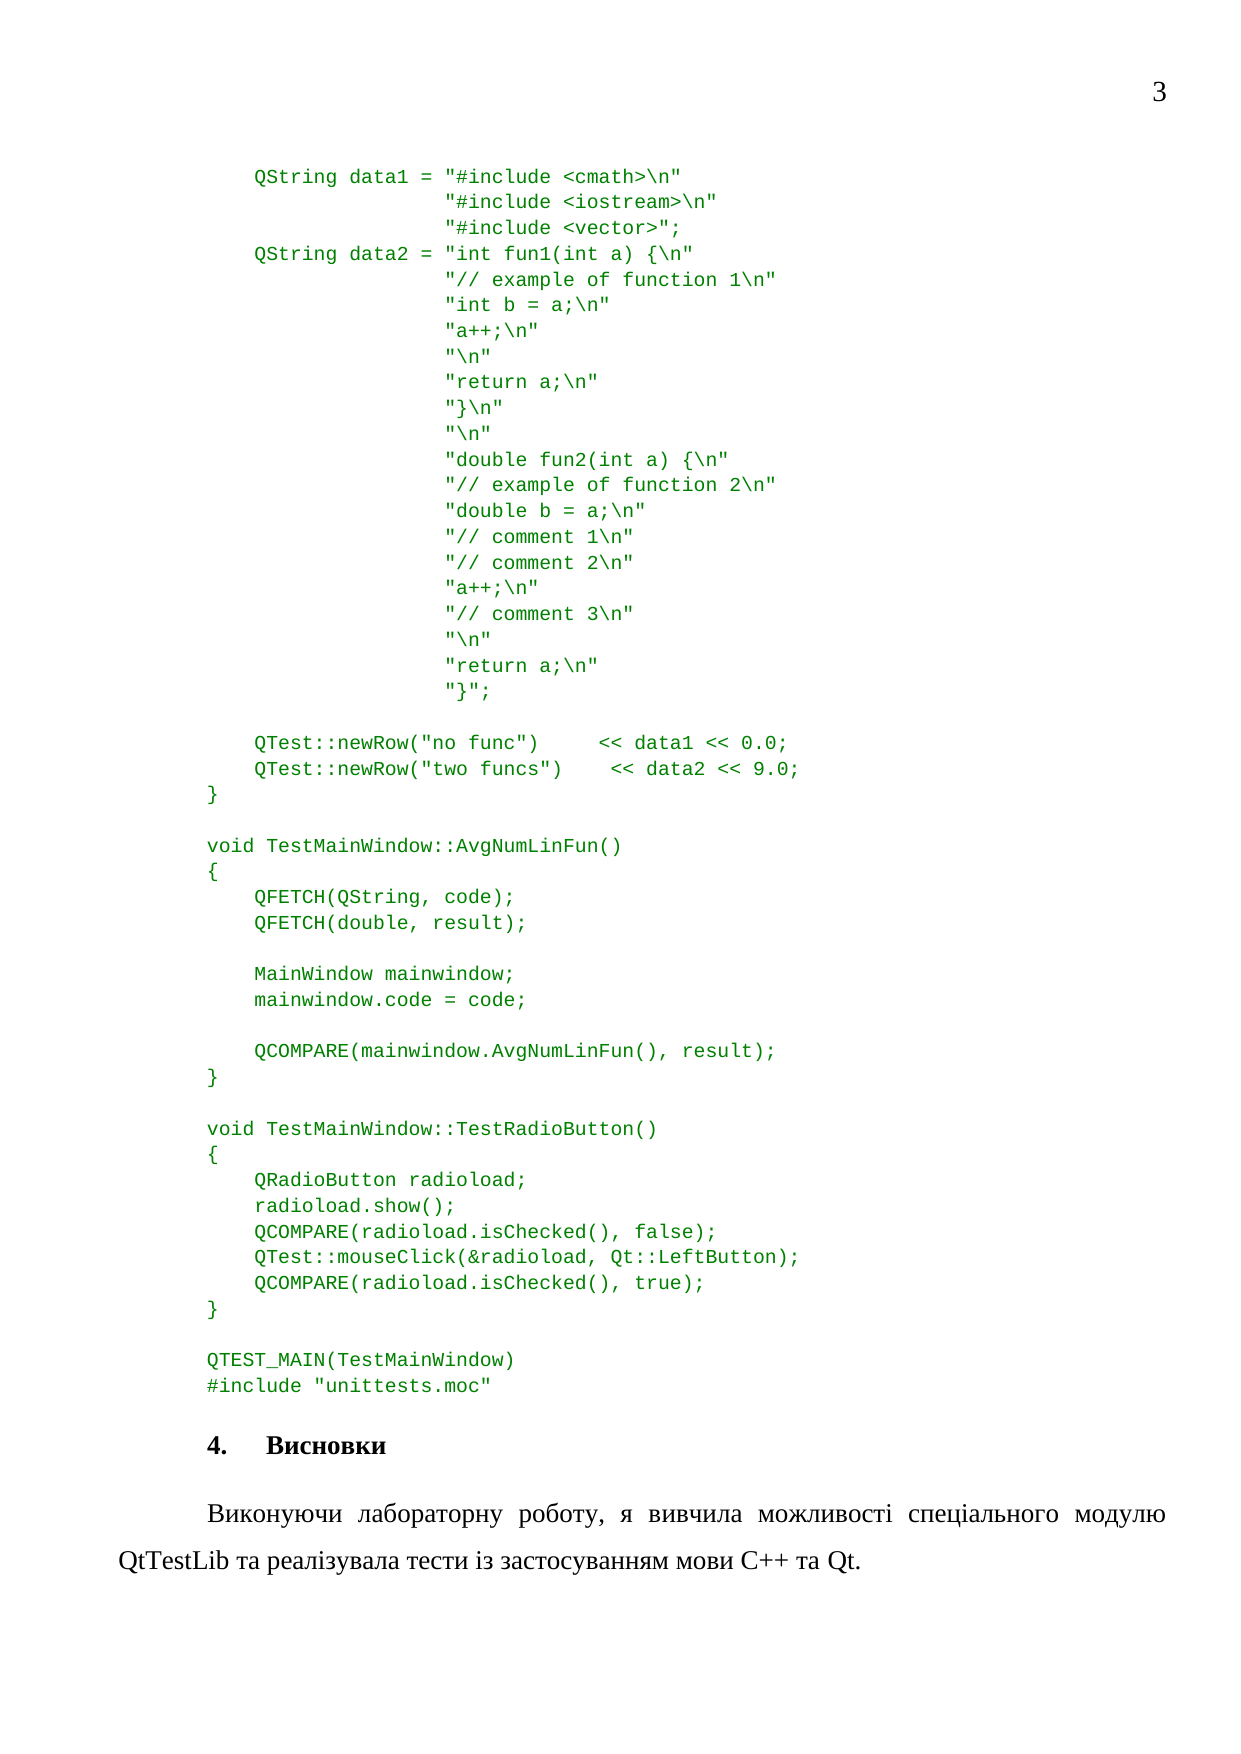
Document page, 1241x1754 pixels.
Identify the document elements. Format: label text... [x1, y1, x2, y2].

text MainWindow mainwindow; [118, 964, 1167, 987]
text "}"; [118, 681, 1167, 704]
text } [118, 784, 1167, 807]
text #include "unittests.moc" [118, 1376, 1167, 1398]
text "// example of function 2\n" [118, 475, 1167, 498]
text "}\n" [118, 398, 1167, 421]
text } [118, 1299, 1167, 1321]
list Висновки [118, 1429, 1167, 1460]
text QFETCH(QString, code); [118, 887, 1167, 909]
text "// example of function 1\n" [118, 269, 1167, 292]
text mainwindow.code = code; [118, 990, 1167, 1012]
text radioload.show(); [118, 1196, 1167, 1218]
text void TestMainWindow::AvgNumLinFun() [118, 836, 1167, 858]
text "#include <vector>"; [118, 218, 1167, 241]
text { [118, 1144, 1167, 1167]
text QTEST_MAIN(TestMainWindow) [118, 1350, 1167, 1373]
text "return a;\n" [118, 372, 1167, 395]
text "double b = a;\n" [118, 501, 1167, 523]
text "// comment 3\n" [118, 604, 1167, 626]
text QCOMPARE(radioload.isChecked(), true); [118, 1273, 1167, 1295]
text QCOMPARE(radioload.isChecked(), false); [118, 1222, 1167, 1244]
text QTest::newRow("no func") << data1 << 0.0; [118, 733, 1167, 755]
text QTest::mouseClick(&radioload, Qt::LeftButton); [118, 1247, 1167, 1270]
text "\n" [118, 630, 1167, 652]
text "int b = a;\n" [118, 295, 1167, 318]
text "return a;\n" [118, 656, 1167, 678]
text { [118, 861, 1167, 884]
text "a++;\n" [118, 578, 1167, 601]
text "// comment 1\n" [118, 527, 1167, 549]
text QString data2 = "int fun1(int a) {\n" [118, 244, 1167, 266]
text "a++;\n" [118, 321, 1167, 343]
text "double fun2(int a) {\n" [118, 450, 1167, 472]
text QString data1 = "#include <cmath>\n" [118, 167, 1167, 189]
text QTest::newRow("two funcs") << data2 << 9.0; [118, 758, 1167, 781]
text "\n" [118, 424, 1167, 446]
text } [118, 1067, 1167, 1089]
text "#include <iostream>\n" [118, 192, 1167, 215]
text Виконуючи лабораторну роботу, я вивчила можливості спеціального модулю QtTestLib та реалізувала тести із застосуванням мови С++ та Qt. [118, 1497, 1167, 1575]
text QCOMPARE(mainwindow.AvgNumLinFun(), result); [118, 1041, 1167, 1064]
text QRadioButton radioload; [118, 1170, 1167, 1192]
text "// comment 2\n" [118, 553, 1167, 575]
text QFETCH(double, result); [118, 913, 1167, 935]
text "\n" [118, 347, 1167, 369]
text void TestMainWindow::TestRadioButton() [118, 1119, 1167, 1141]
